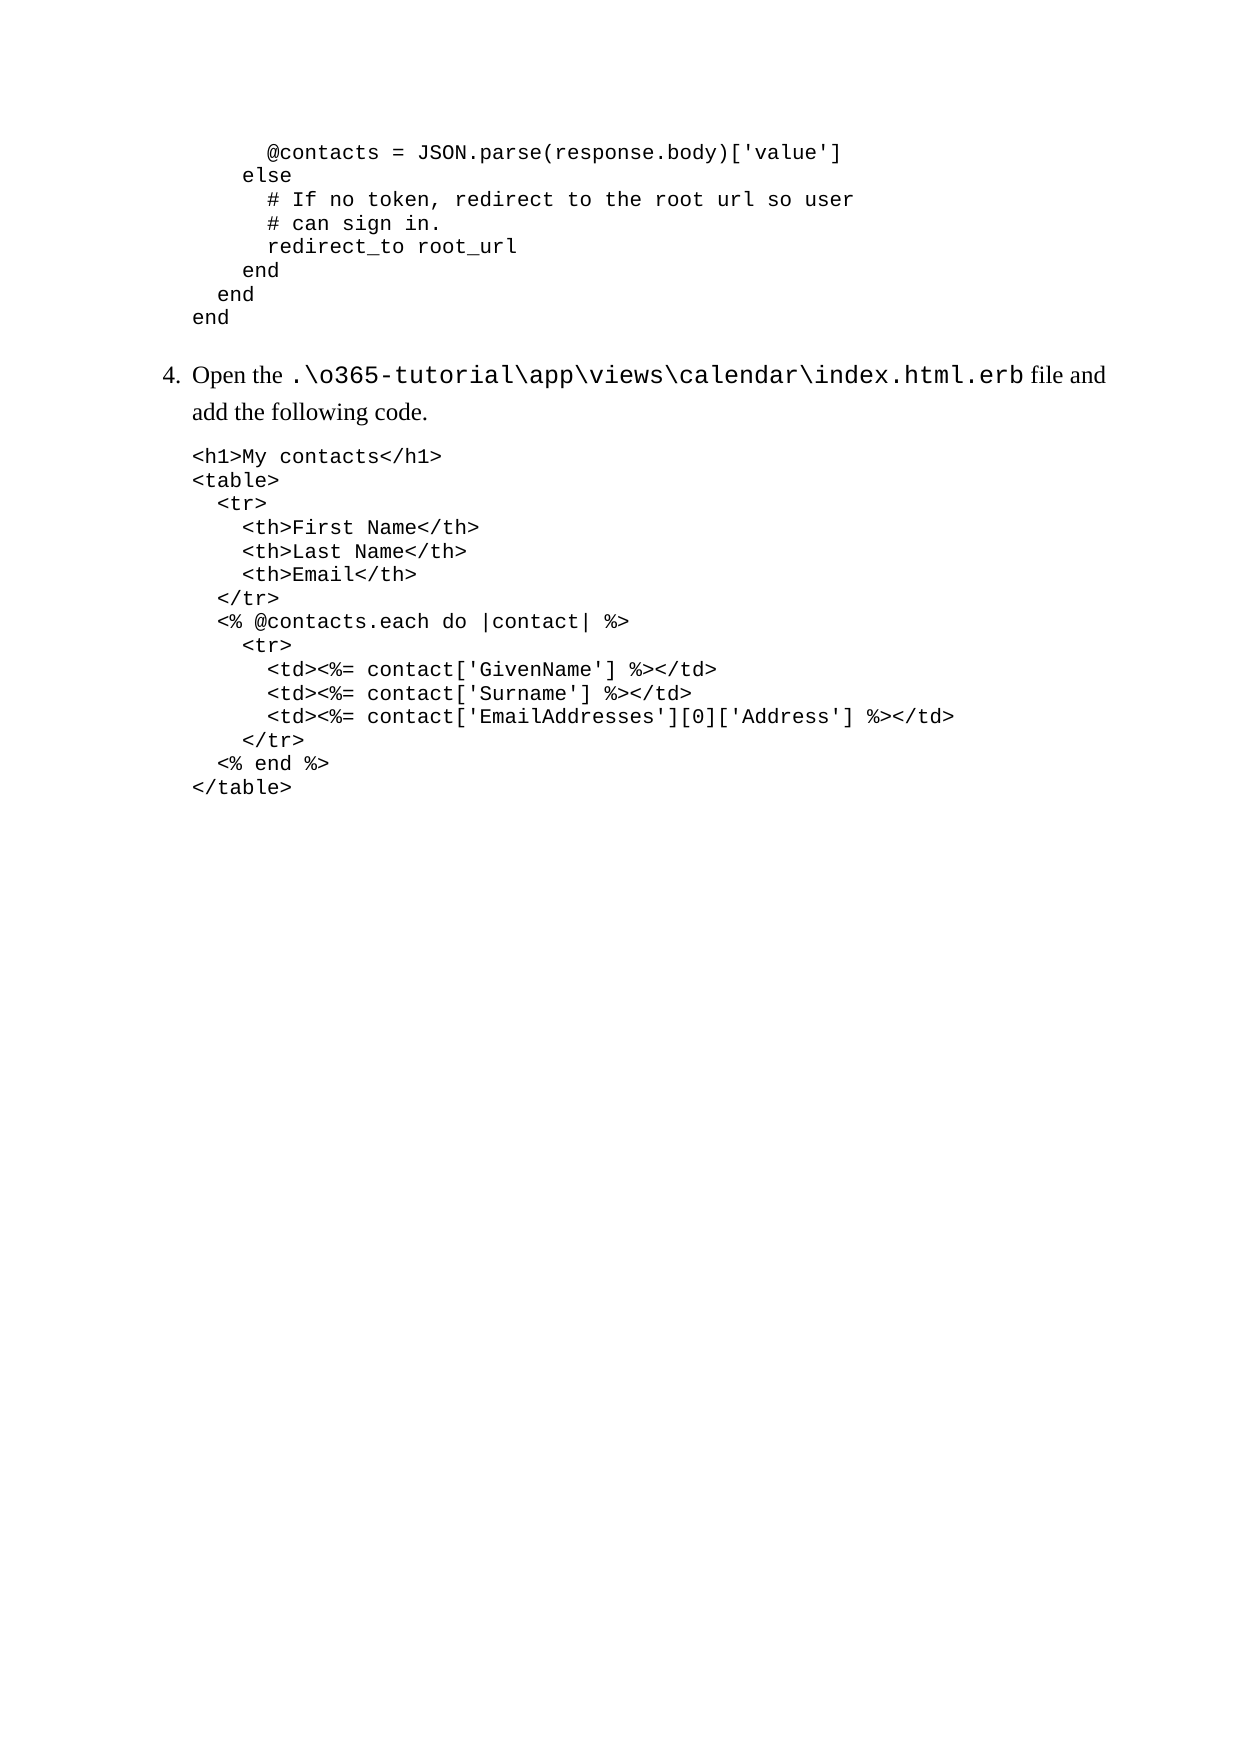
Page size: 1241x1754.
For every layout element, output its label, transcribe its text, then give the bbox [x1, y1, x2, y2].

list <tr> [162, 493, 1122, 517]
list # can sign in. [162, 213, 1122, 236]
list # If no token, redirect to the root url so user [162, 189, 1122, 213]
list @contacts = JSON.parse(response.body)['value'] [162, 142, 1122, 165]
list <td><%= contact['Surname'] %></td> [162, 682, 1122, 706]
list <td><%= contact['EmailAddresses'][0]['Address'] %></td> [162, 706, 1122, 730]
list </tr> [162, 588, 1122, 612]
list </tr> [162, 730, 1122, 753]
list <td><%= contact['GivenName'] %></td> [162, 659, 1122, 682]
list <th>First Name</th> [162, 517, 1122, 541]
list end [162, 307, 1122, 331]
list Open the .\o365-tutorial\app\views\calendar\index.html.erb file and add the following code. [162, 360, 1122, 426]
list end [162, 260, 1122, 284]
list <th>Last Name</th> [162, 541, 1122, 564]
list <table> [162, 470, 1122, 493]
list <th>Email</th> [162, 564, 1122, 588]
list else [162, 165, 1122, 189]
list <tr> [162, 635, 1122, 659]
list <% end %> [162, 753, 1122, 777]
list redirect_to root_url [162, 236, 1122, 260]
list <h1>My contacts</h1> [162, 446, 1122, 470]
list end [162, 284, 1122, 307]
list </table> [162, 777, 1122, 801]
list <% @contacts.each do |contact| %> [162, 612, 1122, 635]
